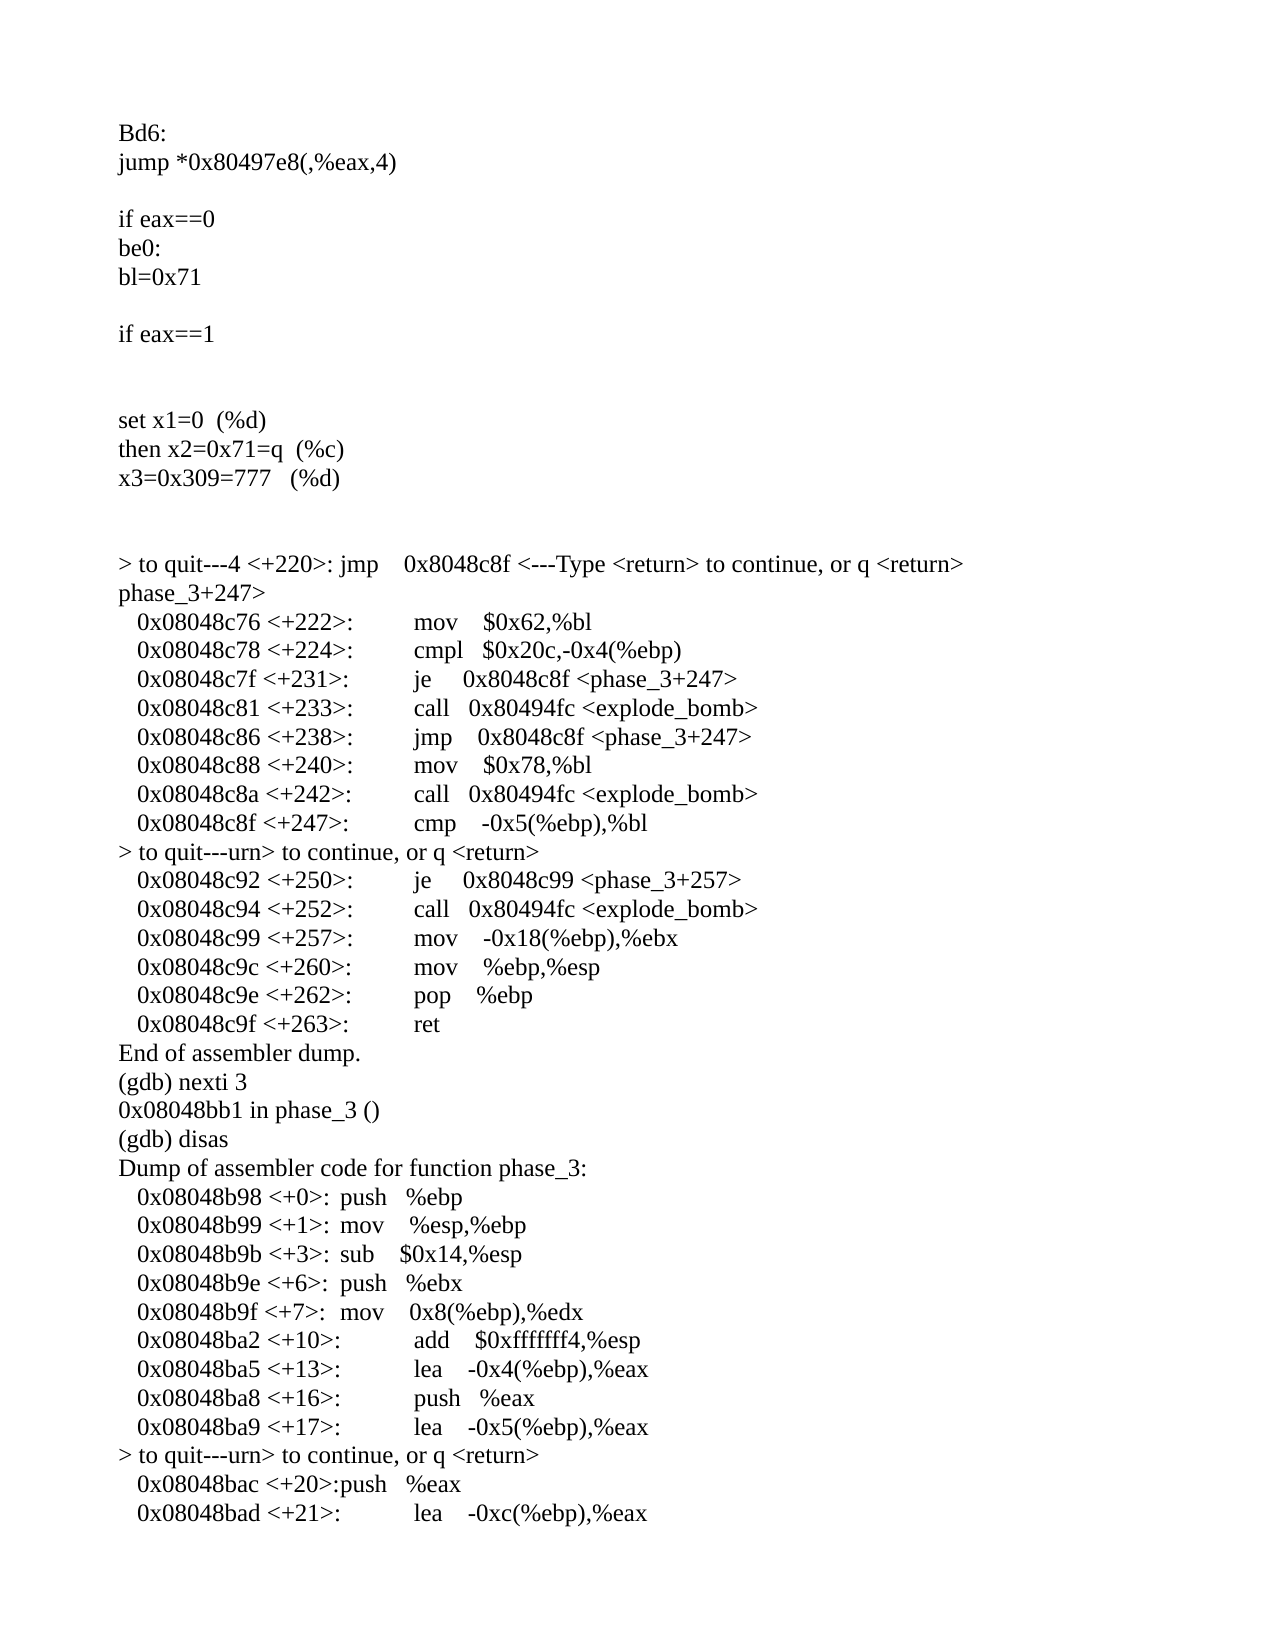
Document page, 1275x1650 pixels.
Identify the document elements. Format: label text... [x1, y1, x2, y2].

text Dump of assembler code for function phase_3: [118, 1153, 1157, 1182]
text 0x08048c81 <+233>: call 0x80494fc <explode_bomb> [118, 693, 1157, 722]
text x3=0x309=777 (%d) [118, 463, 1157, 492]
text 0x08048c86 <+238>: jmp 0x8048c8f <phase_3+247> [118, 722, 1157, 751]
text jump *0x80497e8(,%eax,4) [118, 147, 1157, 176]
text 0x08048c88 <+240>: mov $0x78,%bl [118, 751, 1157, 779]
text 0x08048b9f <+7>: mov 0x8(%ebp),%edx [118, 1297, 1157, 1326]
text 0x08048bb1 in phase_3 () [118, 1096, 1157, 1124]
text 0x08048ba5 <+13>: lea -0x4(%ebp),%eax [118, 1354, 1157, 1383]
text 0x08048c78 <+224>: cmpl $0x20c,-0x4(%ebp) [118, 636, 1157, 664]
text 0x08048b9e <+6>: push %ebx [118, 1268, 1157, 1297]
text bl=0x71 [118, 262, 1157, 291]
text 0x08048c92 <+250>: je 0x8048c99 <phase_3+257> [118, 866, 1157, 894]
text 0x08048bac <+20>: push %eax [118, 1469, 1157, 1498]
text then x2=0x71=q (%c) [118, 434, 1157, 463]
text if eax==0 [118, 204, 1157, 233]
text > to quit---urn> to continue, or q <return> [118, 837, 1157, 866]
text 0x08048c9e <+262>: pop %ebp [118, 981, 1157, 1009]
text 0x08048c8a <+242>: call 0x80494fc <explode_bomb> [118, 779, 1157, 808]
text End of assembler dump. [118, 1038, 1157, 1067]
text be0: [118, 233, 1157, 262]
text 0x08048c8f <+247>: cmp -0x5(%ebp),%bl [118, 808, 1157, 837]
text 0x08048b98 <+0>: push %ebp [118, 1182, 1157, 1211]
text 0x08048b9b <+3>: sub $0x14,%esp [118, 1239, 1157, 1268]
text if eax==1 [118, 319, 1157, 348]
text 0x08048c99 <+257>: mov -0x18(%ebp),%ebx [118, 923, 1157, 952]
text 0x08048c9f <+263>: ret [118, 1009, 1157, 1038]
text set x1=0 (%d) [118, 406, 1157, 434]
text (gdb) disas [118, 1124, 1157, 1153]
text > to quit---4 <+220>: jmp 0x8048c8f <---Type <return> to continue, or q <return> [118, 549, 1157, 578]
text phase_3+247> [118, 578, 1157, 607]
text 0x08048c94 <+252>: call 0x80494fc <explode_bomb> [118, 894, 1157, 923]
text 0x08048c9c <+260>: mov %ebp,%esp [118, 952, 1157, 981]
text 0x08048ba2 <+10>: add $0xfffffff4,%esp [118, 1326, 1157, 1354]
text 0x08048bad <+21>: lea -0xc(%ebp),%eax [118, 1498, 1157, 1527]
text 0x08048b99 <+1>: mov %esp,%ebp [118, 1211, 1157, 1239]
text 0x08048c7f <+231>: je 0x8048c8f <phase_3+247> [118, 664, 1157, 693]
text (gdb) nexti 3 [118, 1067, 1157, 1096]
text 0x08048ba9 <+17>: lea -0x5(%ebp),%eax [118, 1412, 1157, 1441]
text 0x08048c76 <+222>: mov $0x62,%bl [118, 607, 1157, 636]
text > to quit---urn> to continue, or q <return> [118, 1441, 1157, 1469]
text 0x08048ba8 <+16>: push %eax [118, 1383, 1157, 1412]
text Bd6: [118, 118, 1157, 147]
